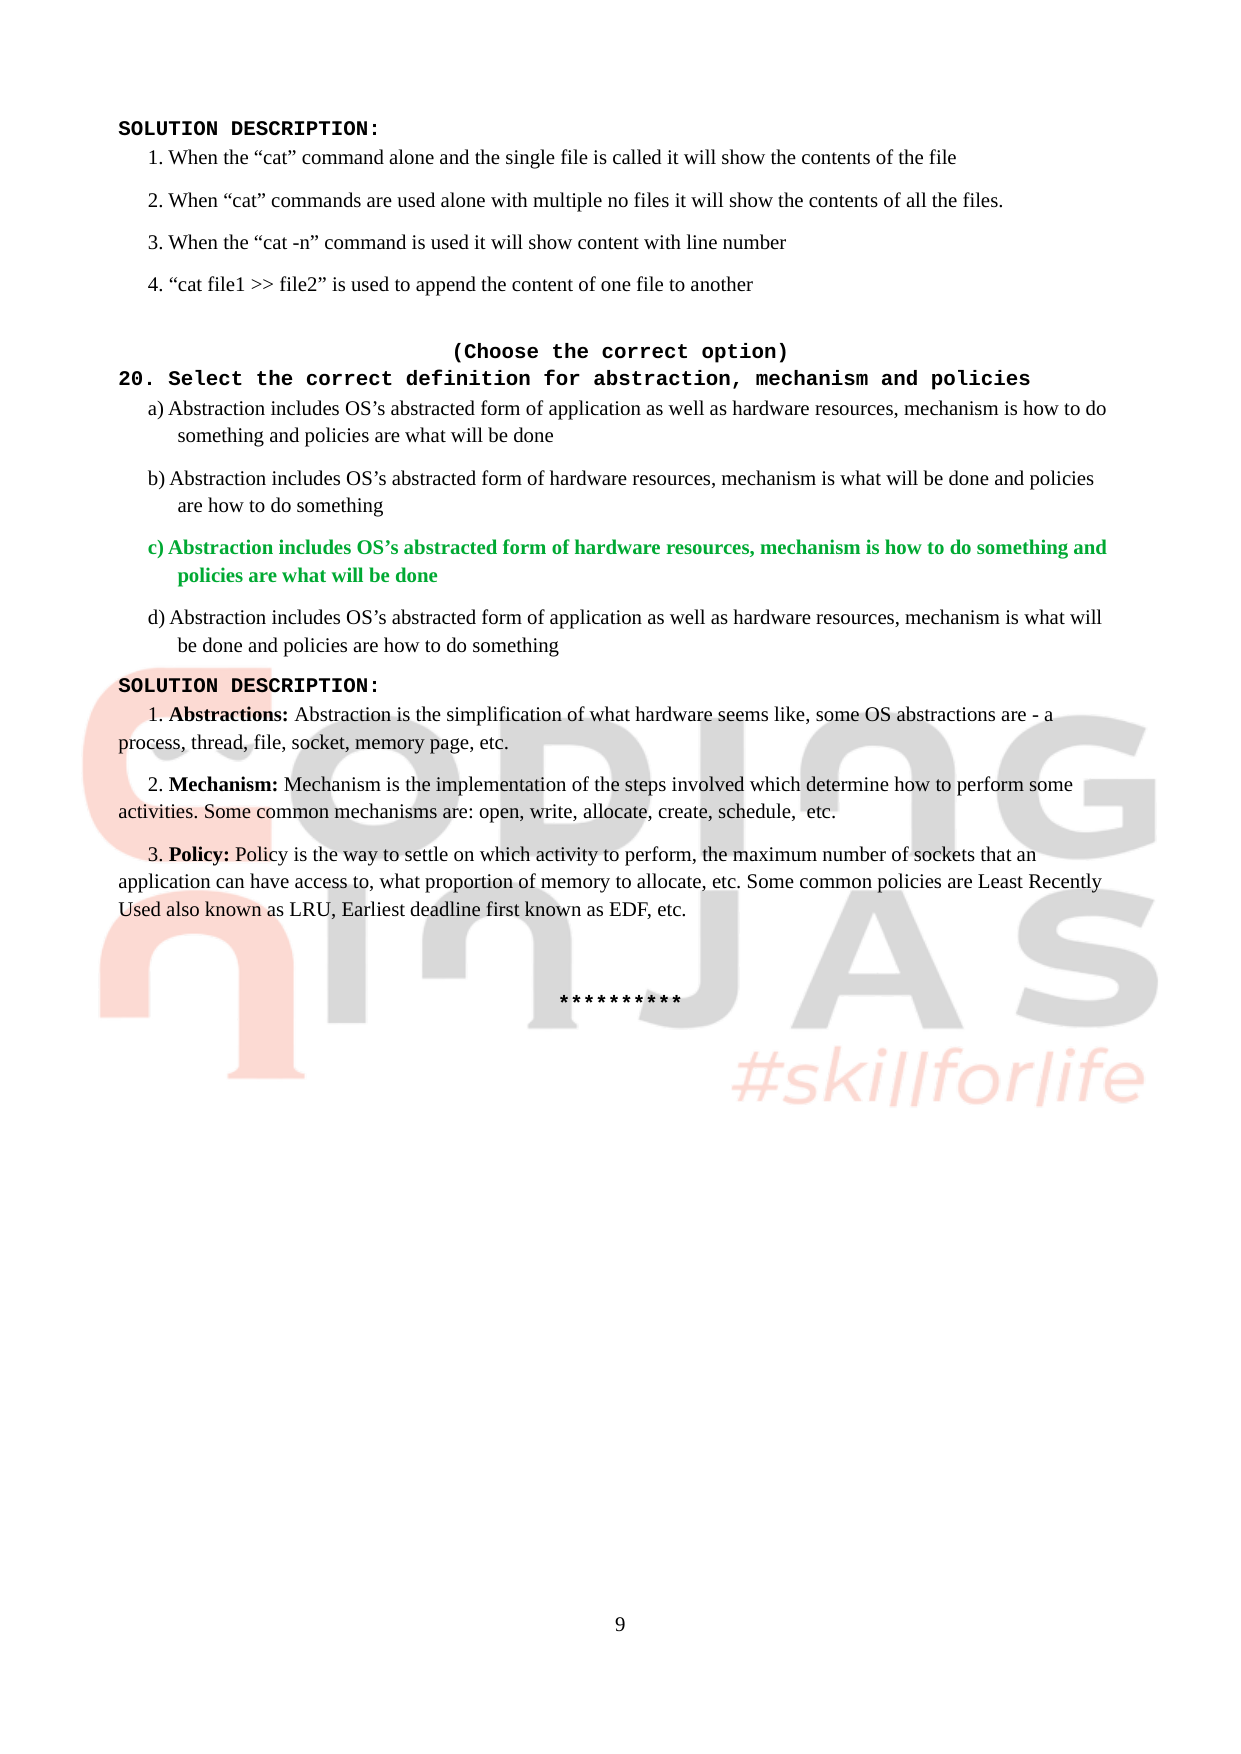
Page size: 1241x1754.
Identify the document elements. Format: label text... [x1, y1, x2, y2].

text c) Abstraction includes OS’s abstracted form of hardware resources, mechanism is how to do something and policies are what will be done [148, 535, 1122, 587]
text 20. Select the correct definition for abstraction, mechanism and policies [118, 368, 1122, 392]
text 3. When the “cat -n” command is used it will show content with line number [118, 230, 1122, 254]
text 2. Mechanism: Mechanism is the implementation of the steps involved which determine how to perform some activities. Some common mechanisms are: open, write, allocate, create, schedule, etc. [118, 772, 1122, 823]
text 2. When “cat” commands are used alone with multiple no files it will show the contents of all the files. [118, 187, 1122, 212]
text a) Abstraction includes OS’s abstracted form of application as well as hardware resources, mechanism is how to do something and policies are what will be done [148, 396, 1122, 447]
text 4. “cat file1 >> file2” is used to append the content of one file to another [118, 272, 1122, 296]
text (Choose the correct option) [118, 341, 1122, 365]
text 1. Abstractions: Abstraction is the simplification of what hardware seems like, some OS abstractions are - a process, thread, file, socket, memory page, etc. [118, 702, 1122, 754]
text SOLUTION DESCRIPTION: [118, 675, 1122, 698]
text 1. When the “cat” command alone and the single file is called it will show the contents of the file [118, 145, 1122, 169]
text d) Abstraction includes OS’s abstracted form of application as well as hardware resources, mechanism is what will be done and policies are how to do something [148, 605, 1122, 657]
text b) Abstraction includes OS’s abstracted form of hardware resources, mechanism is what will be done and policies are how to do something [148, 465, 1122, 517]
text SOLUTION DESCRIPTION: [118, 118, 1122, 142]
text 3. Policy: Policy is the way to settle on which activity to perform, the maximum number of sockets that an application can have access to, what proportion of memory to allocate, etc. Some common policies are Least Recently Used also known as LRU, Earliest deadline first known as EDF, etc. [118, 842, 1122, 921]
text ********** [118, 993, 1122, 1017]
